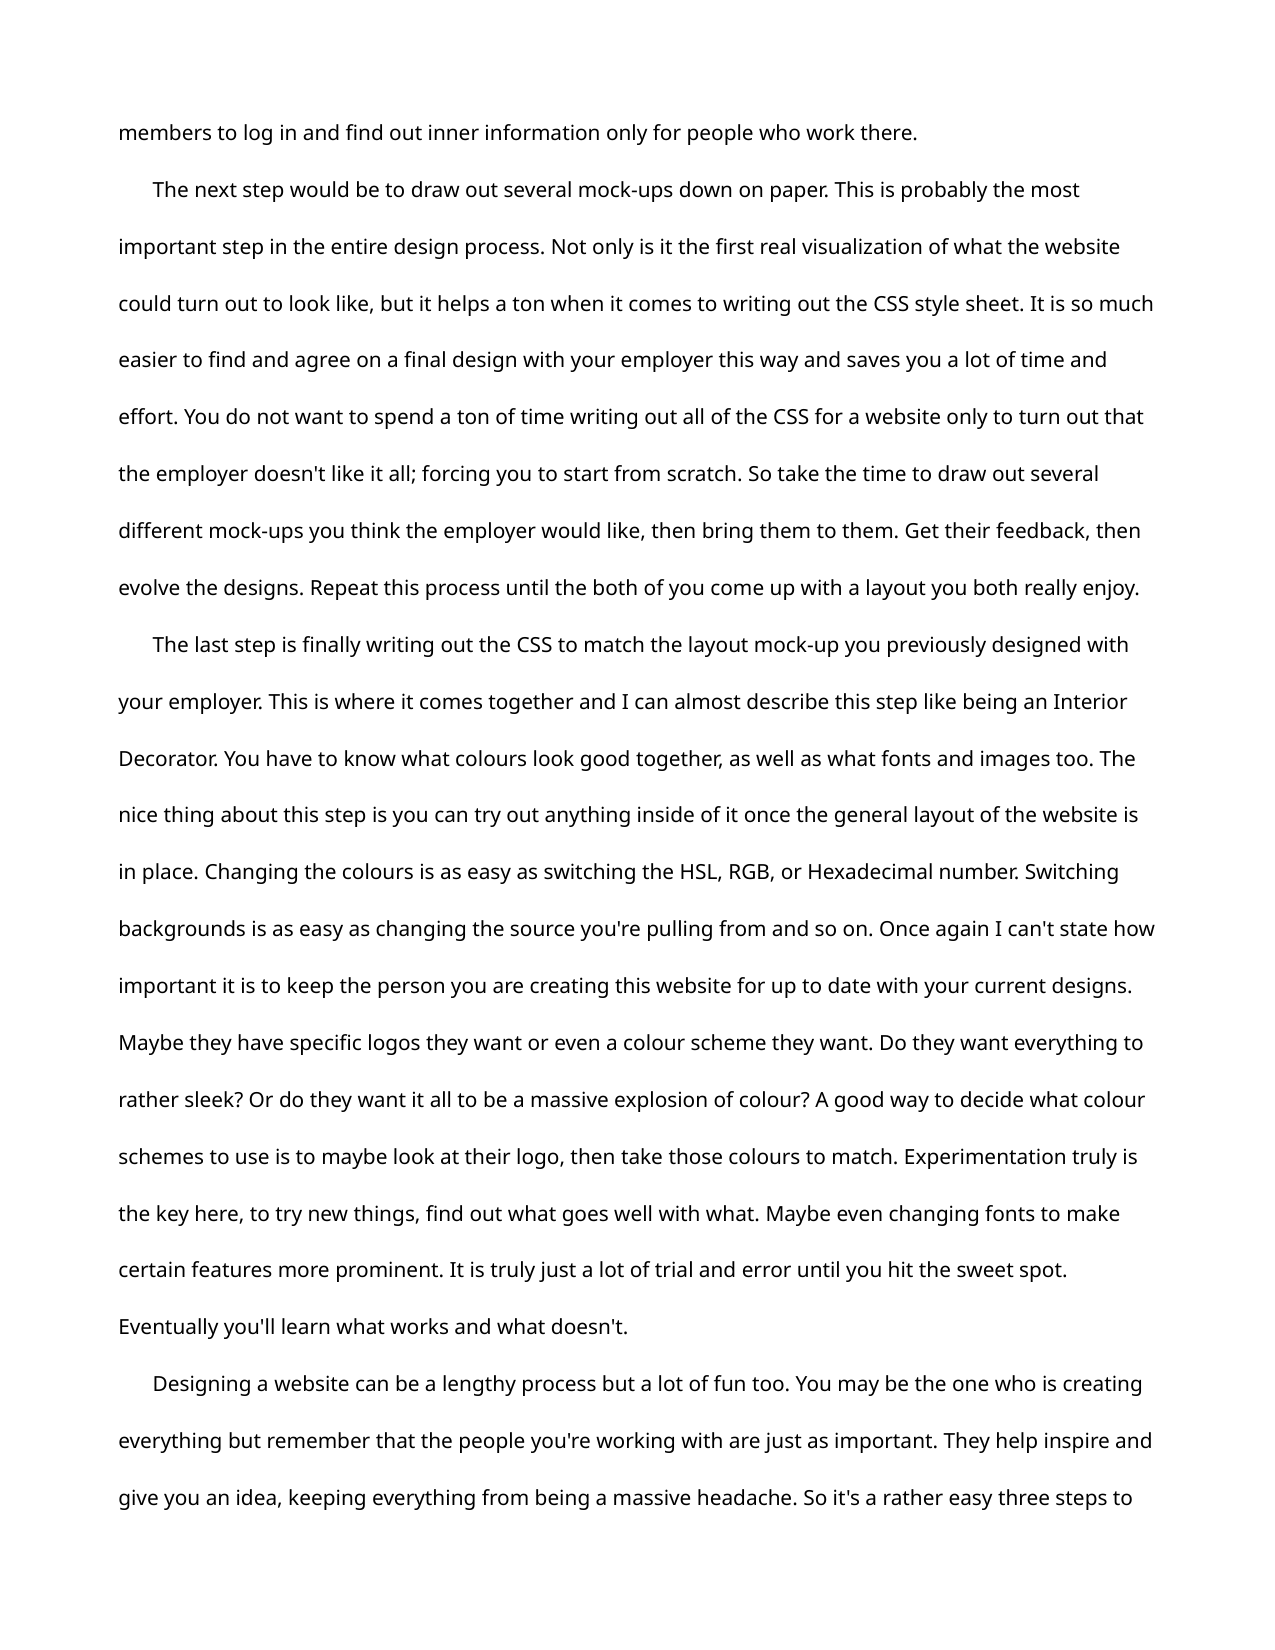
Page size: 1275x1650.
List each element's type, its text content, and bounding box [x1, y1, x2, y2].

text The last step is finally writing out the CSS to match the layout mock-up you previously designed with your employer. This is where it comes together and I can almost describe this step like being an Interior Decorator. You have to know what colours look good together, as well as what fonts and images too. The nice thing about this step is you can try out anything inside of it once the general layout of the website is in place. Changing the colours is as easy as switching the HSL, RGB, or Hexadecimal number. Switching backgrounds is as easy as changing the source you're pulling from and so on. Once again I can't state how important it is to keep the person you are creating this website for up to date with your current designs. Maybe they have specific logos they want or even a colour scheme they want. Do they want everything to rather sleek? Or do they want it all to be a massive explosion of colour? A good way to decide what colour schemes to use is to maybe look at their logo, then take those colours to match. Experimentation truly is the key here, to try new things, find out what goes well with what. Maybe even changing fonts to make certain features more prominent. It is truly just a lot of trial and error until you hit the sweet spot. Eventually you'll learn what works and what doesn't. [118, 630, 1157, 1341]
text members to log in and find out inner information only for people who work there. [118, 118, 1157, 147]
text Designing a website can be a lengthy process but a lot of fun too. You may be the one who is creating everything but remember that the people you're working with are just as important. They help inspire and give you an idea, keeping everything from being a massive headache. So it's a rather easy three steps to [118, 1369, 1157, 1512]
text The next step would be to draw out several mock-ups down on paper. This is probably the most important step in the entire design process. Not only is it the first real visualization of what the website could turn out to look like, but it helps a ton when it comes to writing out the CSS style sheet. It is so much easier to find and agree on a final design with your employer this way and saves you a lot of time and effort. You do not want to spend a ton of time writing out all of the CSS for a website only to turn out that the employer doesn't like it all; forcing you to start from scratch. So take the time to draw out several different mock-ups you think the employer would like, then bring them to them. Get their feedback, then evolve the designs. Repeat this process until the both of you come up with a layout you both really enjoy. [118, 175, 1157, 602]
